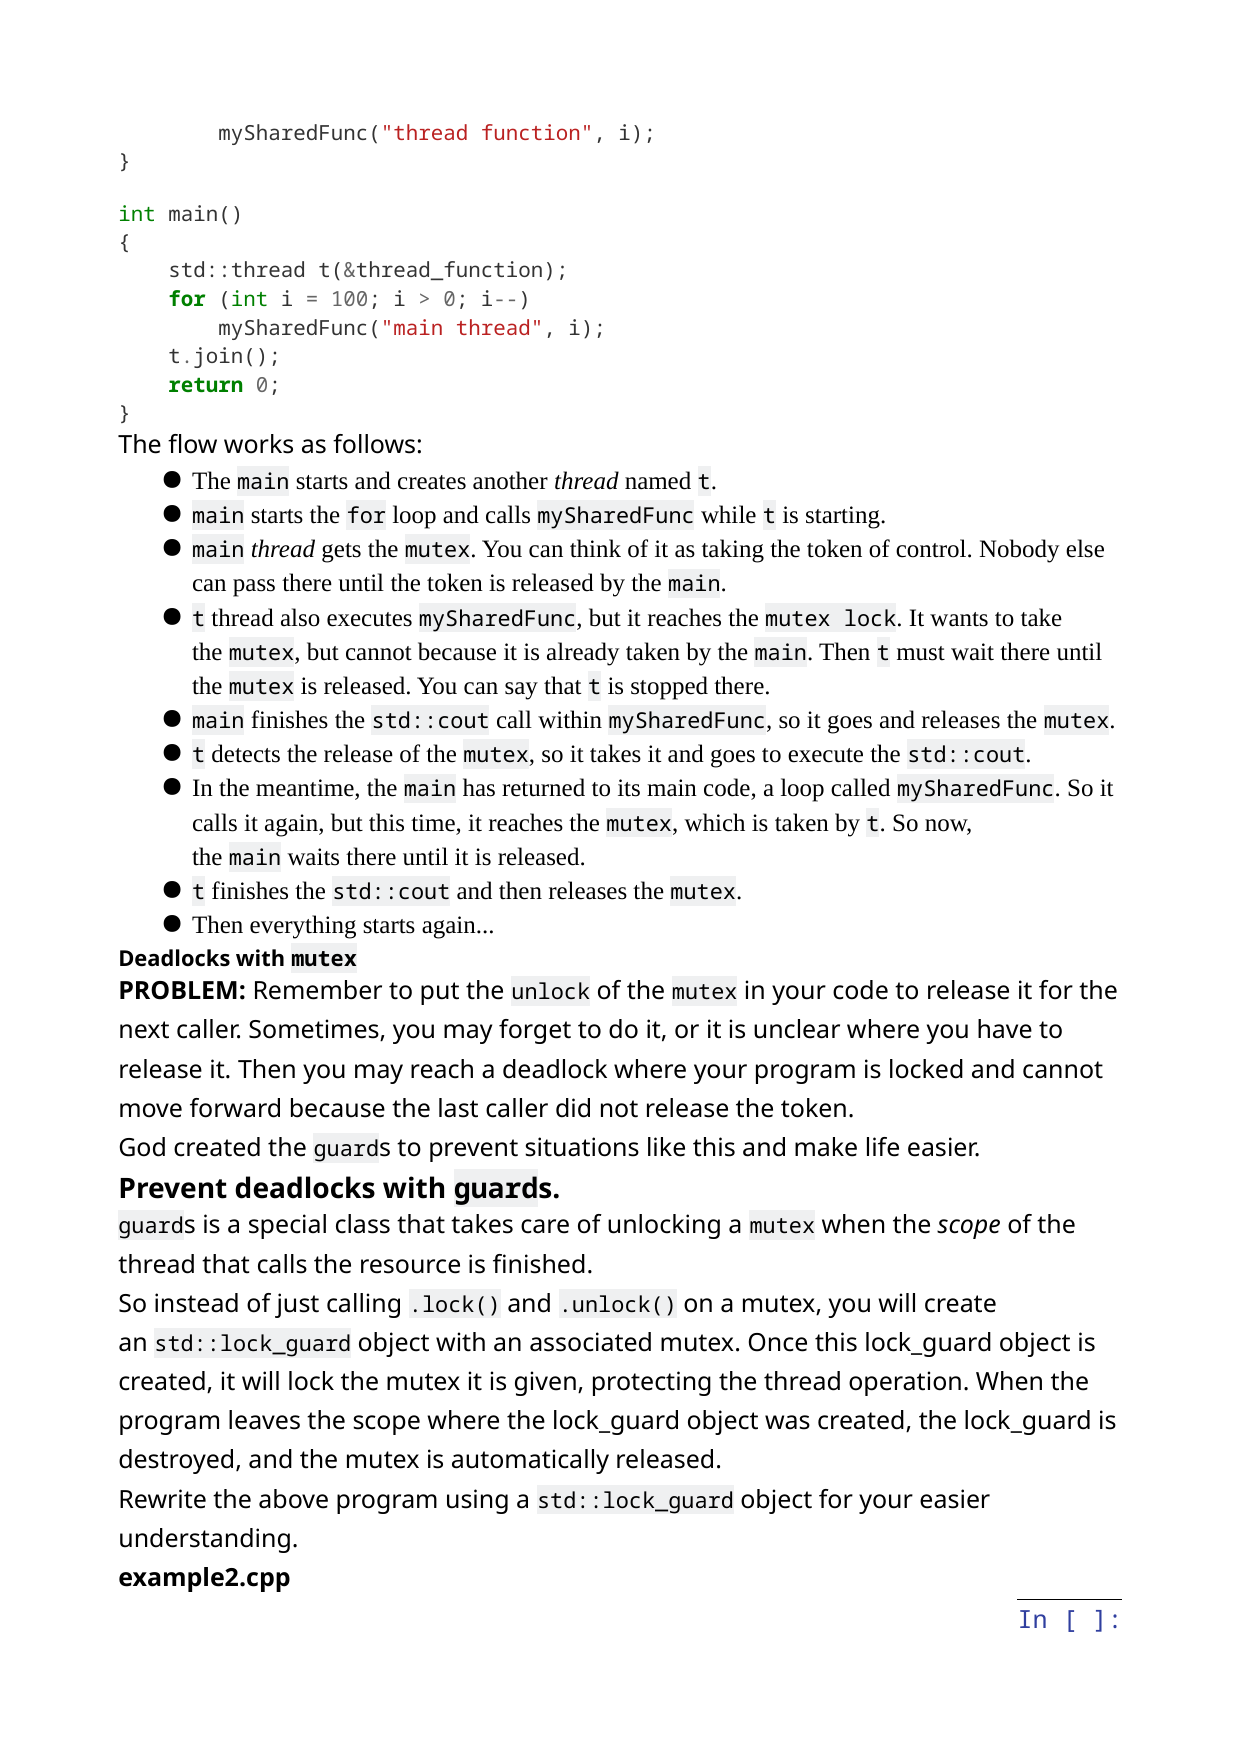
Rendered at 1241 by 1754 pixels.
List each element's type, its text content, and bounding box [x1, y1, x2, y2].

list main thread gets the mutex. You can think of it as taking the token of control. Nobody else can pass there until the token is released by the main. [162, 534, 1122, 598]
list t finishes the std::cout and then releases the mutex. [162, 876, 1122, 906]
list main finishes the std::cout call within mySharedFunc, so it goes and releases the mutex. [162, 705, 1122, 735]
text int main() [118, 199, 1122, 227]
text In [ ]: [118, 1599, 1122, 1636]
text } [118, 398, 1122, 427]
text example2.cpp [118, 1559, 1122, 1594]
text The flow works as follows: [118, 427, 1122, 461]
subtitle Prevent deadlocks with guards. [118, 1169, 1122, 1207]
list main starts the for loop and calls mySharedFunc while t is starting. [162, 500, 1122, 530]
list Then everything starts again... [162, 910, 1122, 939]
text PROBLEM: Remember to put the unlock of the mutex in your code to release it for the next caller. Sometimes, you may forget to do it, or it is unclear where you have to release it. Then you may reach a deadlock where your program is locked and cannot move forward because the last caller did not release the token. [118, 973, 1122, 1124]
list t detects the release of the mutex, so it takes it and goes to execute the std::cout. [162, 739, 1122, 769]
text { [118, 227, 1122, 256]
text std::thread t(&thread_function); [118, 256, 1122, 284]
text So instead of just calling .lock() and .unlock() on a mutex, you will create an std::lock_guard object with an associated mutex. Once this lock_guard object is created, it will lock the mutex it is given, protecting the thread operation. When the program leaves the scope where the lock_guard object was created, the lock_guard is destroyed, and the mutex is automatically released. [118, 1285, 1122, 1476]
text mySharedFunc("main thread", i); [118, 313, 1122, 341]
text God created the guards to prevent situations like this and make life easier. [118, 1129, 1122, 1164]
list t thread also executes mySharedFunc, but it reaches the mutex lock. It wants to take the mutex, but cannot because it is already taken by the main. Then t must wait there until the mutex is released. You can say that t is stopped there. [162, 603, 1122, 701]
text } [118, 147, 1122, 175]
text for (int i = 100; i > 0; i--) [118, 284, 1122, 313]
text t.join(); [118, 341, 1122, 370]
text Rewrite the above program using a std::lock_guard object for your easier understanding. [118, 1481, 1122, 1554]
text guards is a special class that takes care of unlocking a mutex when the scope of the thread that calls the resource is finished. [118, 1207, 1122, 1280]
list In the meantime, the main has returned to its main code, a loop called mySharedFunc. So it calls it again, but this time, it reaches the mutex, which is taken by t. So now, the main waits there until it is released. [162, 773, 1122, 872]
subtitle Deadlocks with mutex [118, 943, 1122, 973]
text mySharedFunc("thread function", i); [118, 118, 1122, 147]
text return 0; [118, 370, 1122, 398]
list The main starts and creates another thread named t. [162, 466, 1122, 496]
